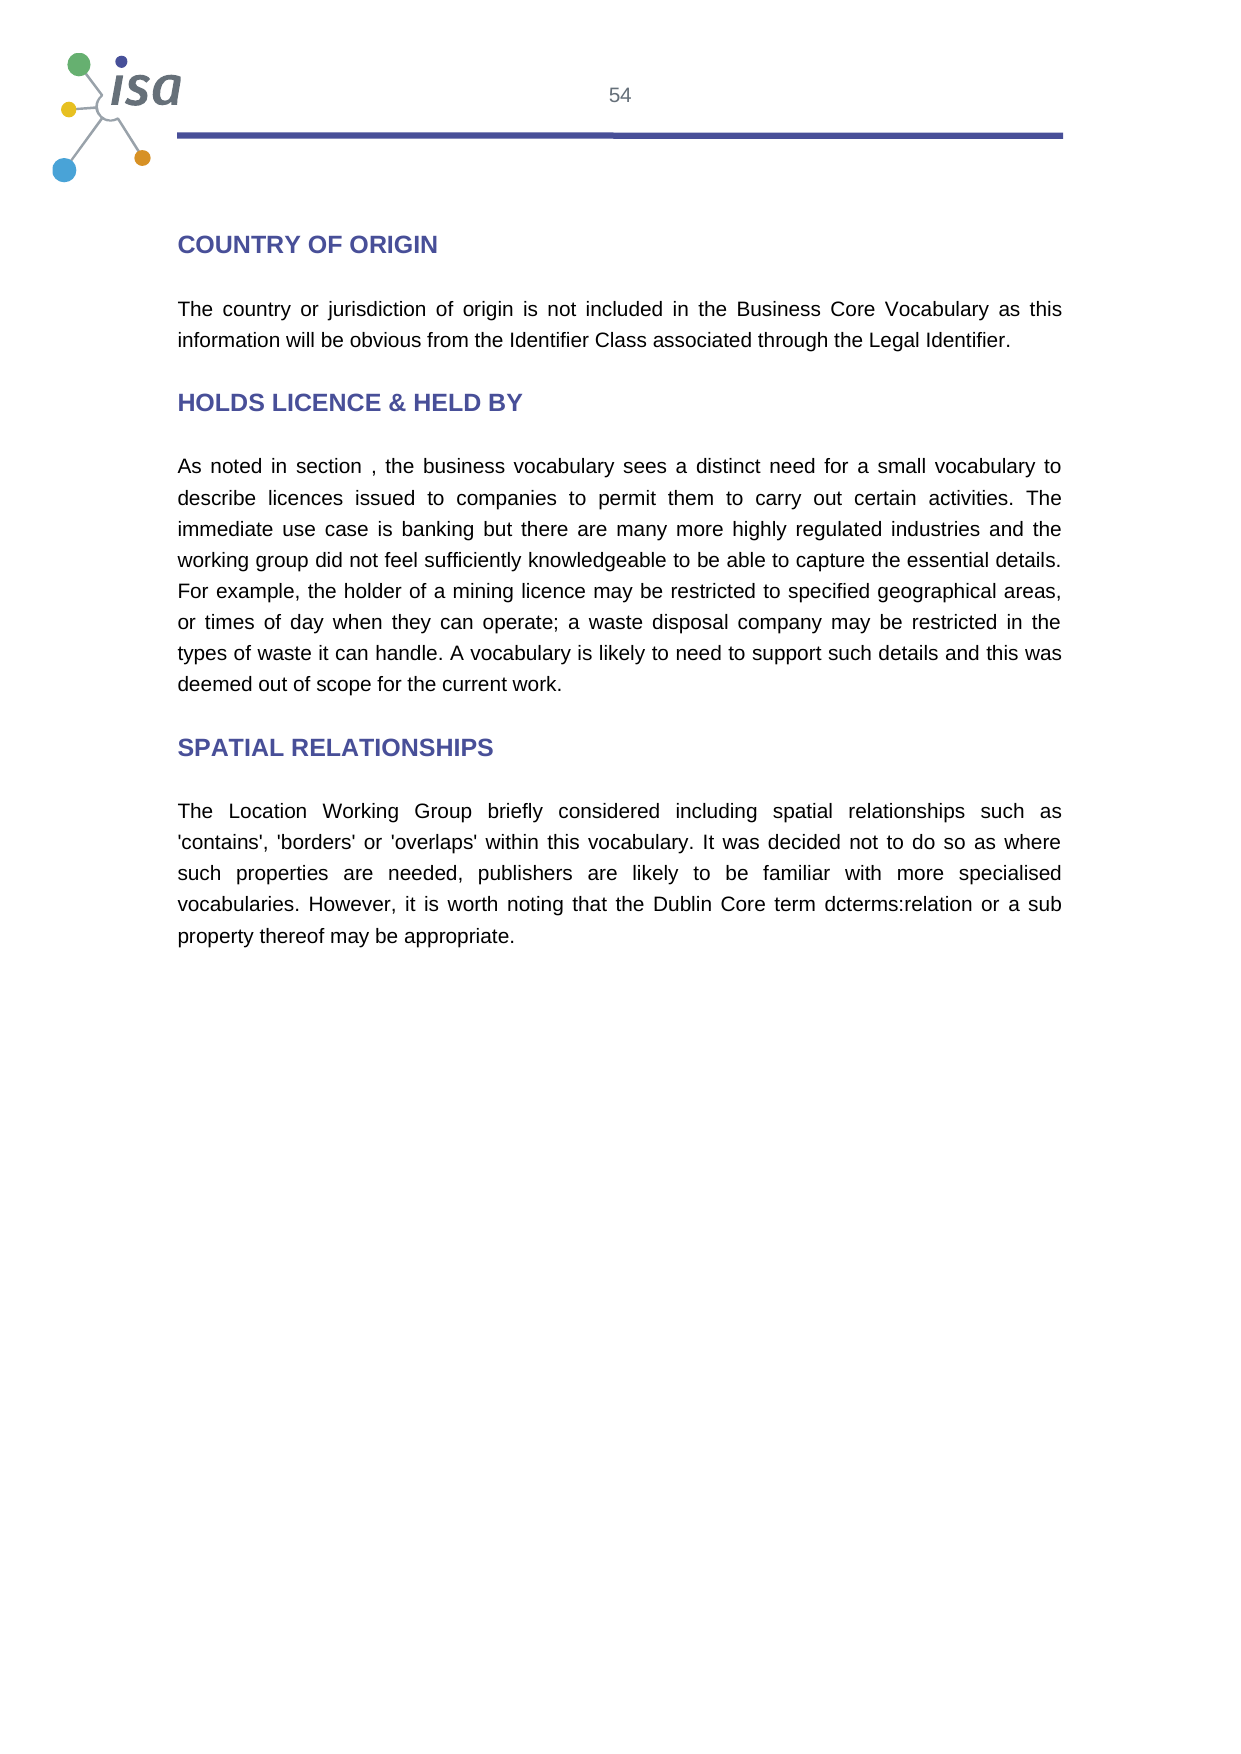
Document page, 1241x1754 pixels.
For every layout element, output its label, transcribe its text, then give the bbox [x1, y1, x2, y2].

subtitle Holds Licence & Held By [177, 388, 1063, 417]
subtitle Spatial Relationships [177, 733, 1063, 761]
text As noted in section 0, the business vocabulary sees a distinct need for a small vocabulary to describe licences issued to companies to permit them to carry out certain activities. The immediate use case is banking but there are many more highly regulated industries and the working group did not feel sufficiently knowledgeable to be able to capture the essential details. For example, the holder of a mining licence may be restricted to specified geographical areas, or times of day when they can operate; a waste disposal company may be restricted in the types of waste it can handle. A vocabulary is likely to need to support such details and this was deemed out of scope for the current work. [177, 454, 1063, 696]
text The country or jurisdiction of origin is not included in the Business Core Vocabulary as this information will be obvious from the Identifier Class associated through the Legal Identifier. [177, 297, 1063, 352]
subtitle Country of Origin [177, 230, 1063, 259]
text The Location Working Group briefly considered including spatial relationships such as 'contains', 'borders' or 'overlaps' within this vocabulary. It was decided not to do so as where such properties are needed, publishers are likely to be familiar with more specialised vocabularies. However, it is worth noting that the Dublin Core term dcterms:relation or a sub property thereof may be appropriate. [177, 799, 1063, 947]
